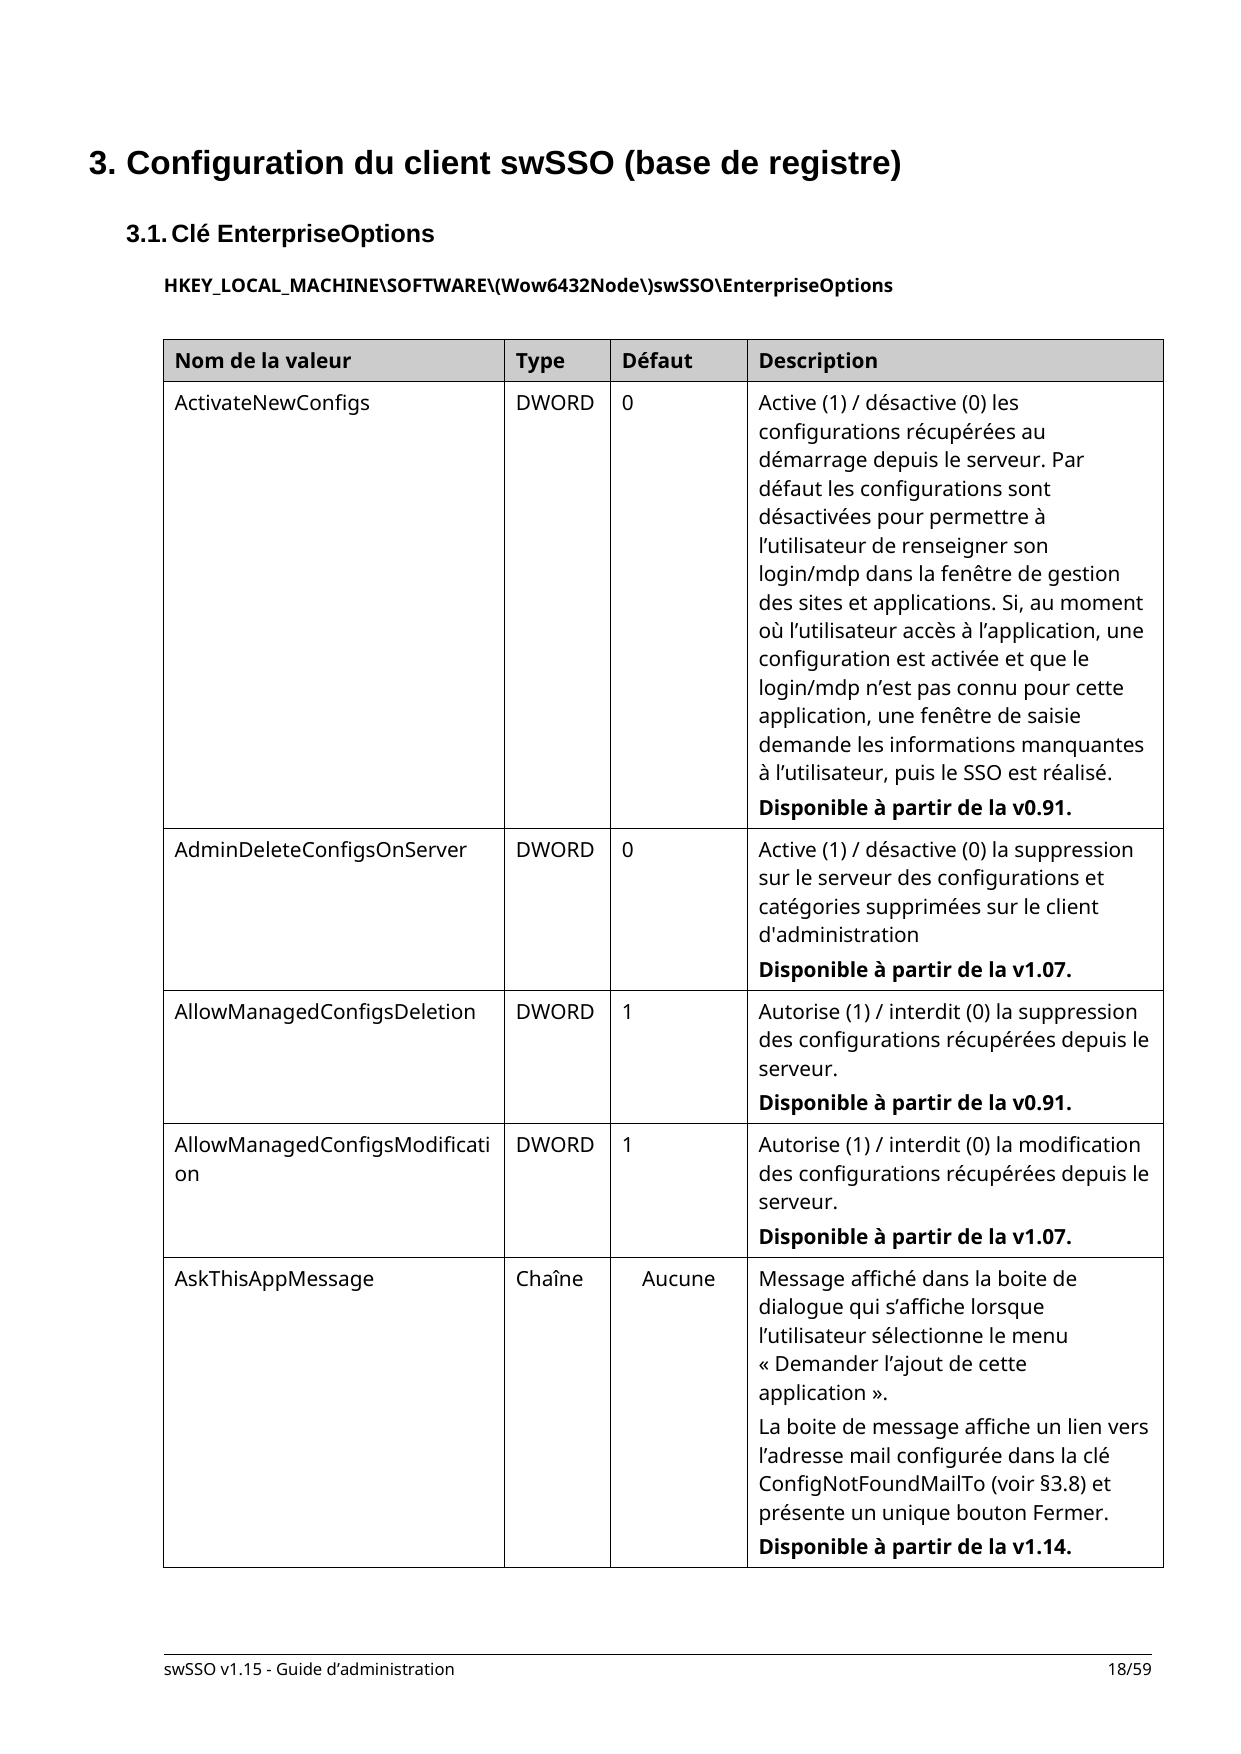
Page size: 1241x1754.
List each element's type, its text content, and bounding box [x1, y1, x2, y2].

table_cell Aucune [611, 1258, 747, 1567]
table_cell 0 [611, 829, 747, 989]
table_header Description [748, 340, 1163, 381]
table_cell DWORD [505, 382, 610, 828]
table_cell Chaîne [505, 1258, 610, 1567]
table_cell AllowManagedConfigsModification [164, 1124, 504, 1257]
text HKEY_LOCAL_MACHINE\SOFTWARE\(Wow6432Node\)swSSO\EnterpriseOptions [164, 273, 1152, 298]
table_cell DWORD [505, 991, 610, 1123]
table_cell 1 [611, 1124, 747, 1257]
table_cell Autorise (1) / interdit (0) la suppression des configurations récupérées depuis le serveur. Disponible à partir de la v0.91. [748, 991, 1163, 1123]
table_cell Active (1) / désactive (0) la suppression sur le serveur des configurations et catégories supprimées sur le client d'administration Disponible à partir de la v1.07. [748, 829, 1163, 989]
table_header Type [505, 340, 610, 381]
table_cell AllowManagedConfigsDeletion [164, 991, 504, 1123]
table_cell Autorise (1) / interdit (0) la modification des configurations récupérées depuis le serveur. Disponible à partir de la v1.07. [748, 1124, 1163, 1257]
table_cell 0 [611, 382, 747, 828]
table_cell DWORD [505, 829, 610, 989]
table_header Défaut [611, 340, 747, 381]
table_cell 1 [611, 991, 747, 1123]
table_cell ActivateNewConfigs [164, 382, 504, 828]
table_cell Active (1) / désactive (0) les configurations récupérées au démarrage depuis le serveur. Par défaut les configurations sont désactivées pour permettre à l’utilisateur de renseigner son login/mdp dans la fenêtre de gestion des sites et applications. Si, au moment où l’utilisateur accès à l’application, une configuration est activée et que le login/mdp n’est pas connu pour cette application, une fenêtre de saisie demande les informations manquantes à l’utilisateur, puis le SSO est réalisé. Disponible à partir de la v0.91. [748, 382, 1163, 828]
table_cell Message affiché dans la boite de dialogue qui s’affiche lorsque l’utilisateur sélectionne le menu « Demander l’ajout de cette application ». La boite de message affiche un lien vers l’adresse mail configurée dans la clé ConfigNotFoundMailTo (voir §3.8) et présente un unique bouton Fermer. Disponible à partir de la v1.14. [748, 1258, 1163, 1567]
subtitle Configuration du client swSSO (base de registre) [89, 143, 1152, 182]
table_cell AskThisAppMessage [164, 1258, 504, 1567]
subtitle Clé EnterpriseOptions [126, 219, 1152, 248]
table_cell DWORD [505, 1124, 610, 1257]
table_header Nom de la valeur [164, 340, 504, 381]
table_cell AdminDeleteConfigsOnServer [164, 829, 504, 989]
